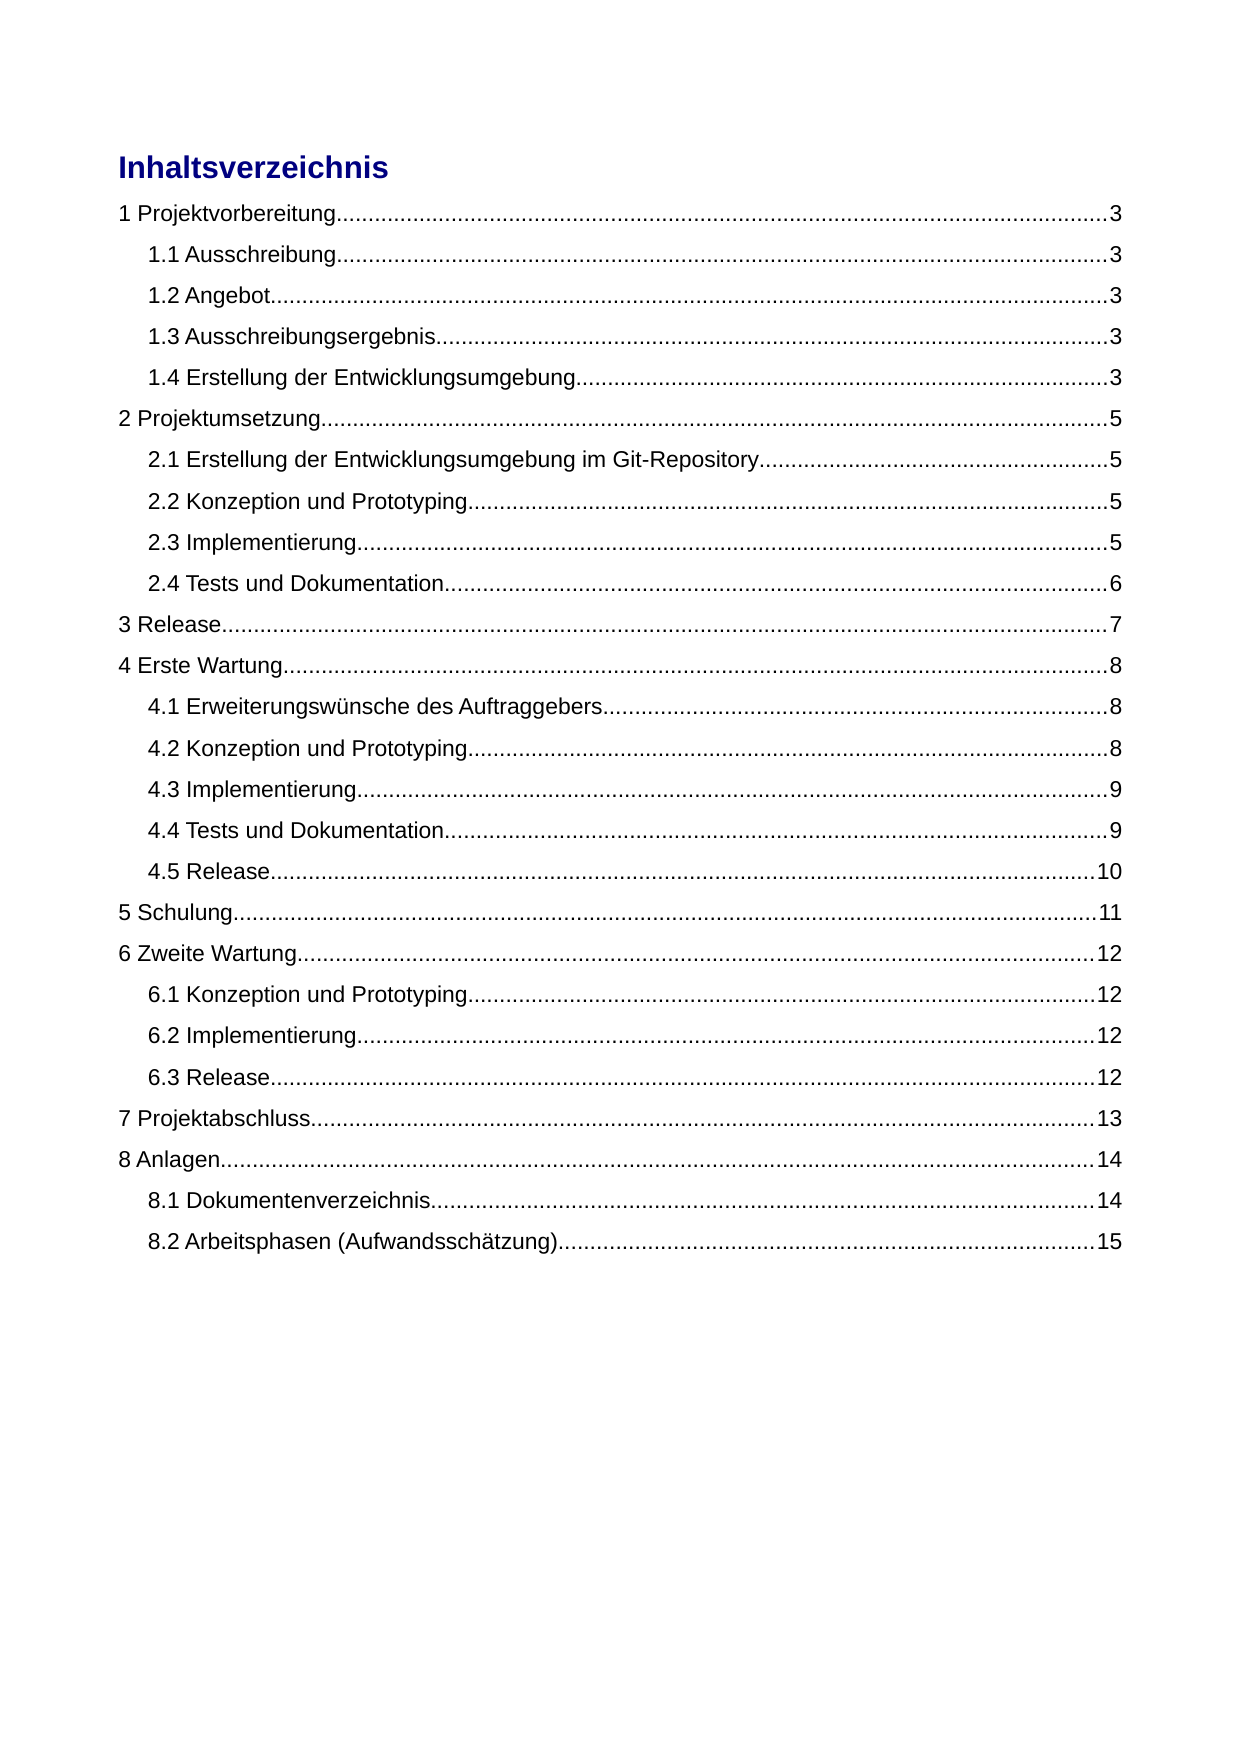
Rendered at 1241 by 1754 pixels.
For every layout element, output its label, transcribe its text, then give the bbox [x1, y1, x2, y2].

text 6 Zweite Wartung 12 [118, 940, 1122, 967]
text 1.1 Ausschreibung 3 [148, 241, 1122, 267]
text 2.3 Implementierung 5 [148, 529, 1122, 555]
text 6.3 Release 12 [148, 1064, 1122, 1090]
text 4.1 Erweiterungswünsche des Auftraggebers 8 [148, 693, 1122, 720]
subtitle Inhaltsverzeichnis [118, 149, 1122, 185]
text 6.1 Konzeption und Prototyping 12 [148, 981, 1122, 1008]
text 2.1 Erstellung der Entwicklungsumgebung im Git-Repository 5 [148, 446, 1122, 473]
text 5 Schulung 11 [118, 899, 1122, 925]
text 4.3 Implementierung 9 [148, 776, 1122, 802]
text 1.4 Erstellung der Entwicklungsumgebung 3 [148, 364, 1122, 391]
text 4.5 Release 10 [148, 858, 1122, 884]
text 6.2 Implementierung 12 [148, 1022, 1122, 1049]
text 1.2 Angebot 3 [148, 282, 1122, 308]
text 4 Erste Wartung 8 [118, 652, 1122, 678]
text 8 Anlagen 14 [118, 1146, 1122, 1172]
text 4.2 Konzeption und Prototyping 8 [148, 734, 1122, 761]
text 1 Projektvorbereitung 3 [118, 199, 1122, 226]
text 2 Projektumsetzung 5 [118, 405, 1122, 432]
text 1.3 Ausschreibungsergebnis 3 [148, 323, 1122, 349]
text 7 Projektabschluss 13 [118, 1105, 1122, 1131]
text 8.1 Dokumentenverzeichnis 14 [148, 1187, 1122, 1213]
text 4.4 Tests und Dokumentation 9 [148, 817, 1122, 843]
text 2.4 Tests und Dokumentation 6 [148, 570, 1122, 596]
text 8.2 Arbeitsphasen (Aufwandsschätzung) 15 [148, 1228, 1122, 1254]
text 3 Release 7 [118, 611, 1122, 637]
text 2.2 Konzeption und Prototyping 5 [148, 488, 1122, 514]
